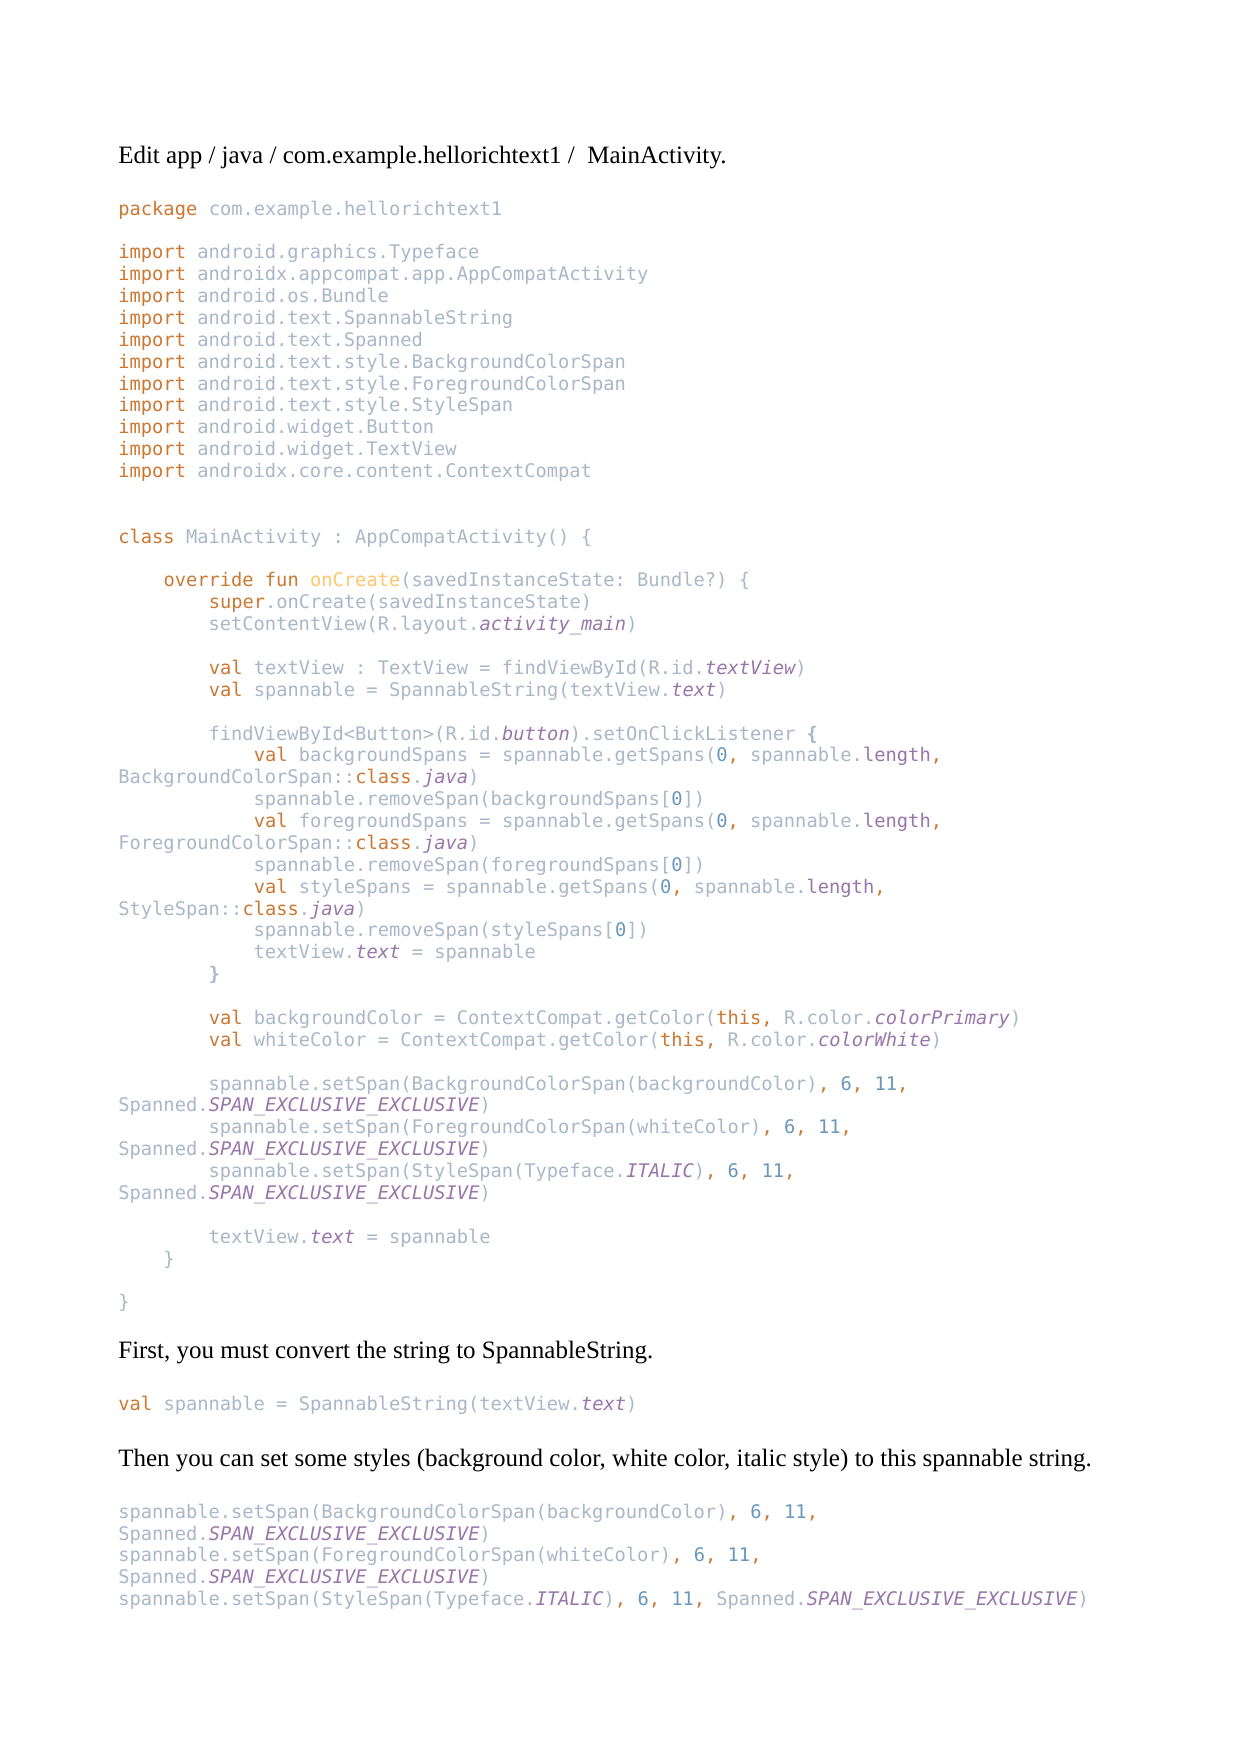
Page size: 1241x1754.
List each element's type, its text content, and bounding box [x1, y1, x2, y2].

text First, you must convert the string to SpannableString. [118, 1335, 1122, 1364]
text Then you can set some styles (background color, white color, italic style) to this spannable string. [118, 1443, 1122, 1472]
text val spannable = SpannableString(textView.text) [118, 1392, 1122, 1414]
text spannable.setSpan(BackgroundColorSpan(backgroundColor), 6, 11, Spanned.SPAN_EXCLUSIVE_EXCLUSIVE) spannable.setSpan(ForegroundColorSpan(whiteColor), 6, 11, Spanned.SPAN_EXCLUSIVE_EXCLUSIVE) spannable.setSpan(StyleSpan(Typeface.ITALIC), 6, 11, Spanned.SPAN_EXCLUSIVE_EXCLUSIVE) [118, 1501, 1122, 1610]
text package com.example.hellorichtext1 import android.graphics.Typeface import androidx.appcompat.app.AppCompatActivity import android.os.Bundle import android.text.SpannableString import android.text.Spanned import android.text.style.BackgroundColorSpan import android.text.style.ForegroundColorSpan import android.text.style.StyleSpan import android.widget.Button import android.widget.TextView import androidx.core.content.ContextCompat class MainActivity : AppCompatActivity() { override fun onCreate(savedInstanceState: Bundle?) { super.onCreate(savedInstanceState) setContentView(R.layout.activity_main) val textView : TextView = findViewById(R.id.textView) val spannable = SpannableString(textView.text) findViewById<Button>(R.id.button).setOnClickListener { val backgroundSpans = spannable.getSpans(0, spannable.length, BackgroundColorSpan::class.java) spannable.removeSpan(backgroundSpans[0]) val foregroundSpans = spannable.getSpans(0, spannable.length, ForegroundColorSpan::class.java) spannable.removeSpan(foregroundSpans[0]) val styleSpans = spannable.getSpans(0, spannable.length, StyleSpan::class.java) spannable.removeSpan(styleSpans[0]) textView.text = spannable } val backgroundColor = ContextCompat.getColor(this, R.color.colorPrimary) val whiteColor = ContextCompat.getColor(this, R.color.colorWhite) spannable.setSpan(BackgroundColorSpan(backgroundColor), 6, 11, Spanned.SPAN_EXCLUSIVE_EXCLUSIVE) spannable.setSpan(ForegroundColorSpan(whiteColor), 6, 11, Spanned.SPAN_EXCLUSIVE_EXCLUSIVE) spannable.setSpan(StyleSpan(Typeface.ITALIC), 6, 11, Spanned.SPAN_EXCLUSIVE_EXCLUSIVE) textView.text = spannable } } [118, 197, 1122, 1313]
text Edit app / java / com.example.hellorichtext1 / MainActivity. [118, 140, 1122, 169]
